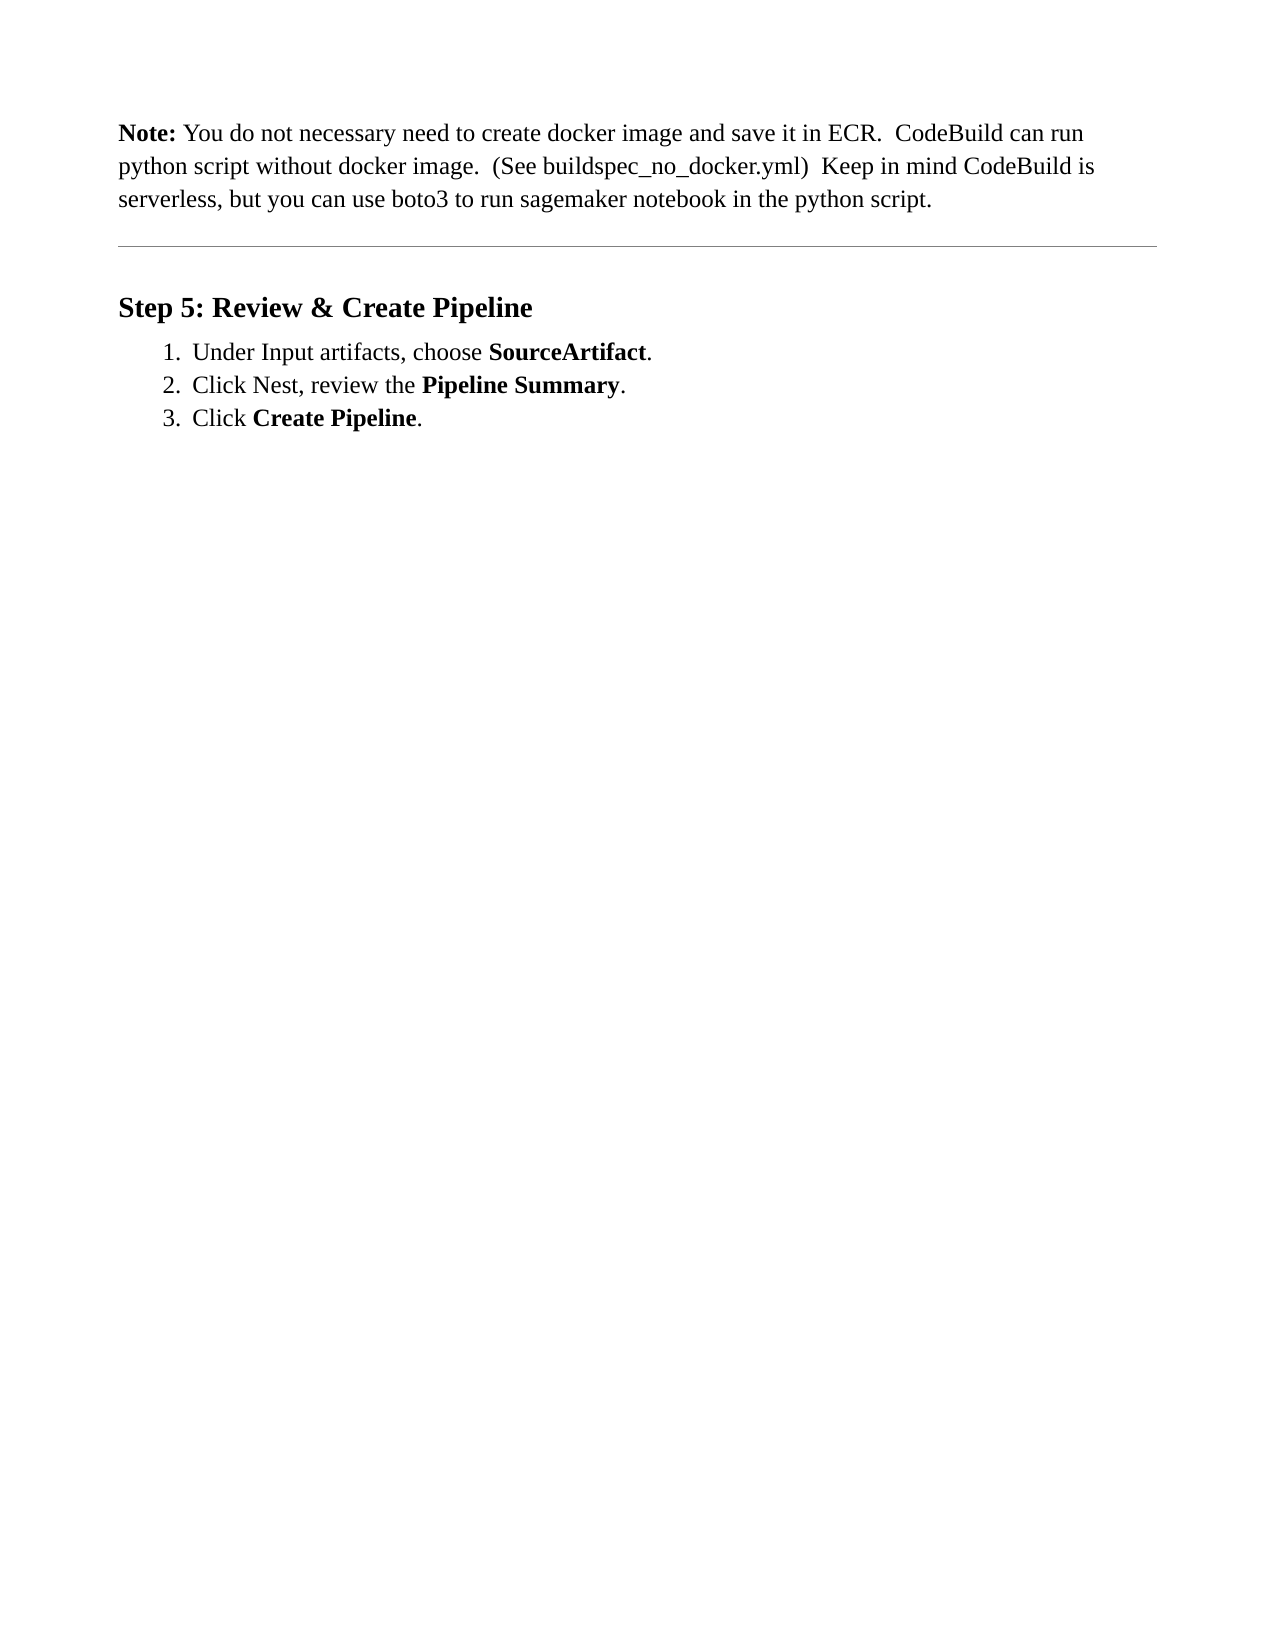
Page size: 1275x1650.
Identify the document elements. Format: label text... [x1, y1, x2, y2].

subtitle Step 5: Review & Create Pipeline [118, 291, 1157, 324]
text Note: You do not necessary need to create docker image and save it in ECR. CodeBuild can run python script without docker image. (See buildspec_no_docker.yml) Keep in mind CodeBuild is serverless, but you can use boto3 to run sagemaker notebook in the python script. [118, 118, 1157, 213]
list Under Input artifacts, choose SourceArtifact. [162, 337, 1157, 365]
list Click Nest, review the Pipeline Summary. [162, 370, 1157, 398]
list Click Create Pipeline. [162, 403, 1157, 431]
